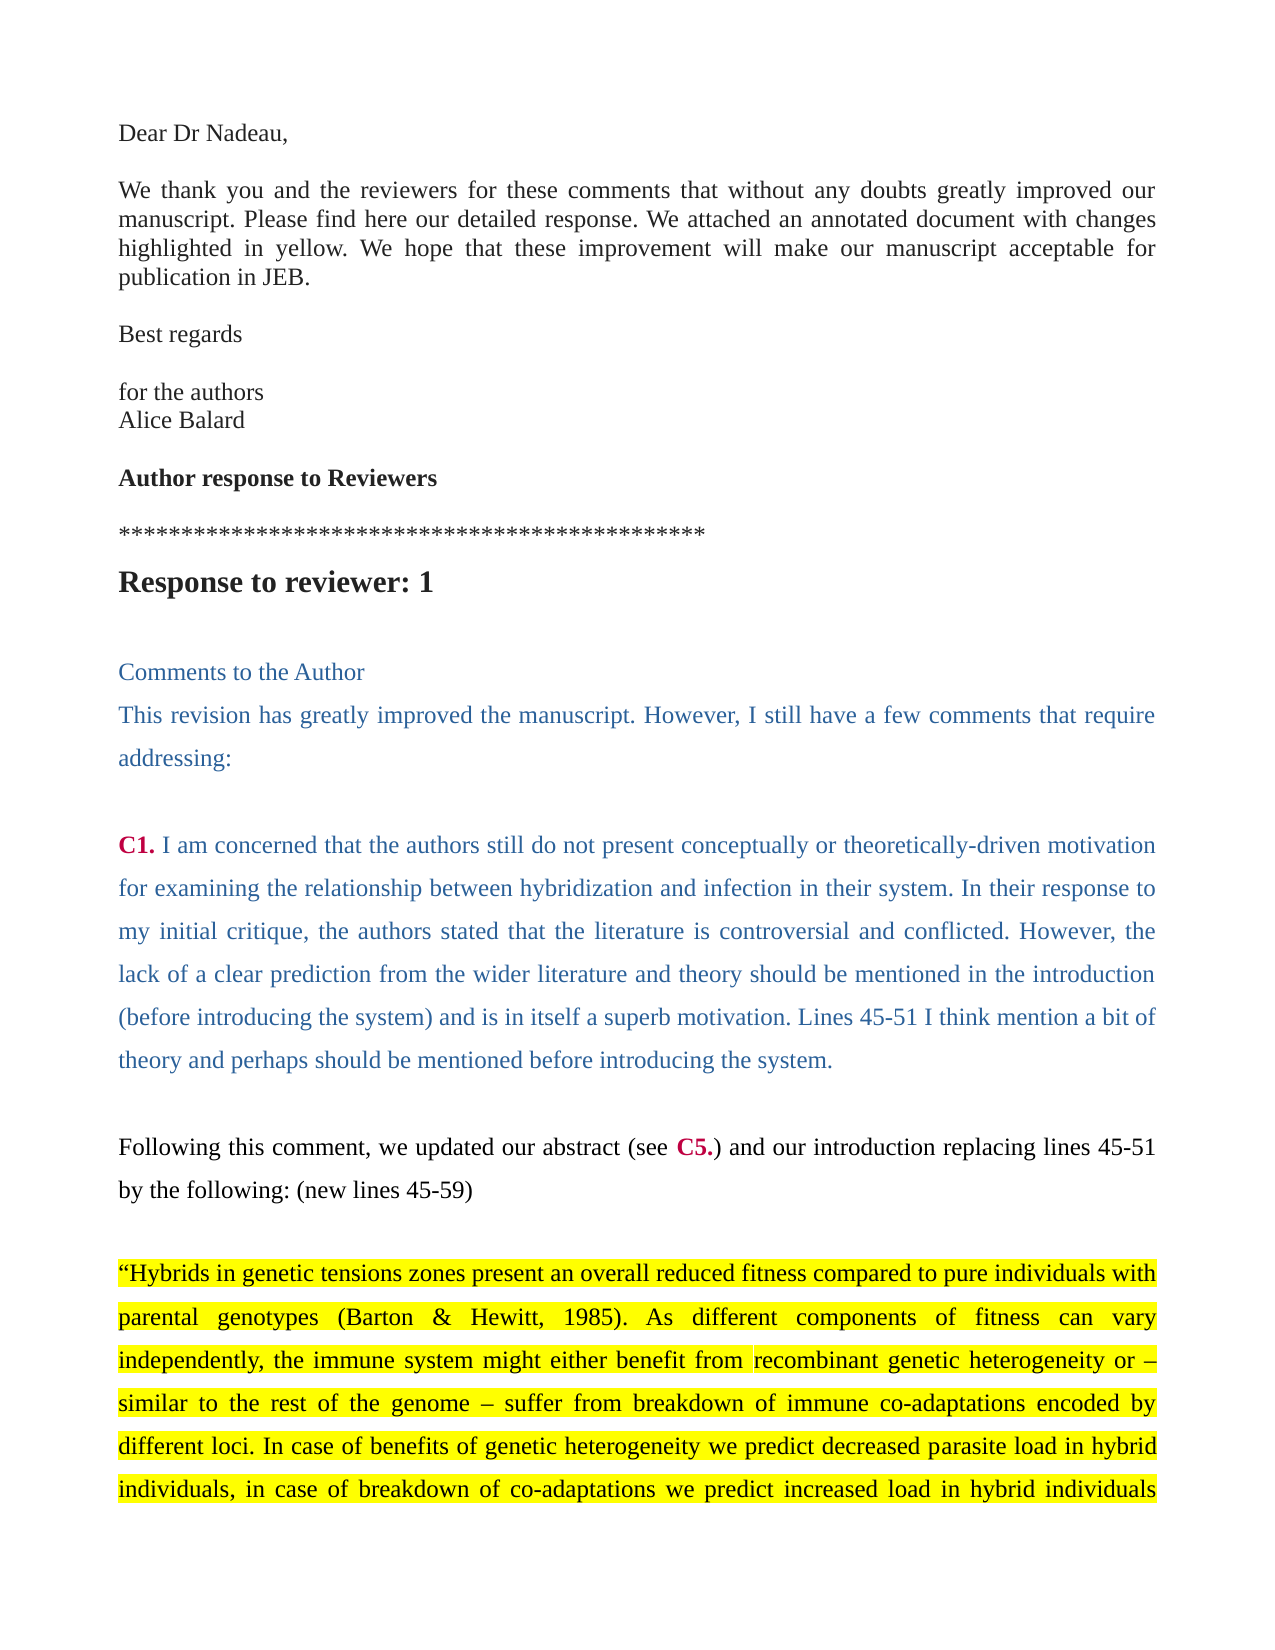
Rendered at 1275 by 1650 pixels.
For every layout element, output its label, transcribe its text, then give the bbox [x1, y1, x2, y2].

text Author response to Reviewers [118, 463, 1157, 492]
text for the authors [118, 377, 1157, 406]
text “Hybrids in genetic tensions zones present an overall reduced fitness compared to pure individuals with parental genotypes (Barton & Hewitt, 1985). As different components of fitness can vary independently, the immune system might either benefit from recombinant genetic heterogeneity or – similar to the rest of the genome – suffer from breakdown of immune co-adaptations encoded by different loci. In case of benefits of genetic heterogeneity we predict decreased parasite load in hybrid individuals, in case of breakdown of co-adaptations we predict increased load in hybrid individuals [118, 1258, 1157, 1503]
text Dear Dr Nadeau, [118, 118, 1157, 147]
text Response to reviewer: 1 Comments to the Author This revision has greatly improved the manuscript. However, I still have a few comments that require addressing: C1. I am concerned that the authors still do not present conceptually or theoretically-driven motivation for examining the relationship between hybridization and infection in their system. In their response to my initial critique, the authors stated that the literature is controversial and conflicted. However, the lack of a clear prediction from the wider literature and theory should be mentioned in the introduction (before introducing the system) and is in itself a superb motivation. Lines 45-51 I think mention a bit of theory and perhaps should be mentioned before introducing the system. [118, 564, 1157, 1074]
text *********************************************** [118, 521, 1157, 549]
text We thank you and the reviewers for these comments that without any doubts greatly improved our manuscript. Please find here our detailed response. We attached an annotated document with changes highlighted in yellow. We hope that these improvement will make our manuscript acceptable for publication in JEB. [118, 176, 1157, 291]
text Best regards [118, 319, 1157, 348]
text Alice Balard [118, 406, 1157, 434]
text Following this comment, we updated our abstract (see C5.) and our introduction replacing lines 45-51 by the following: (new lines 45-59) [118, 1132, 1157, 1203]
